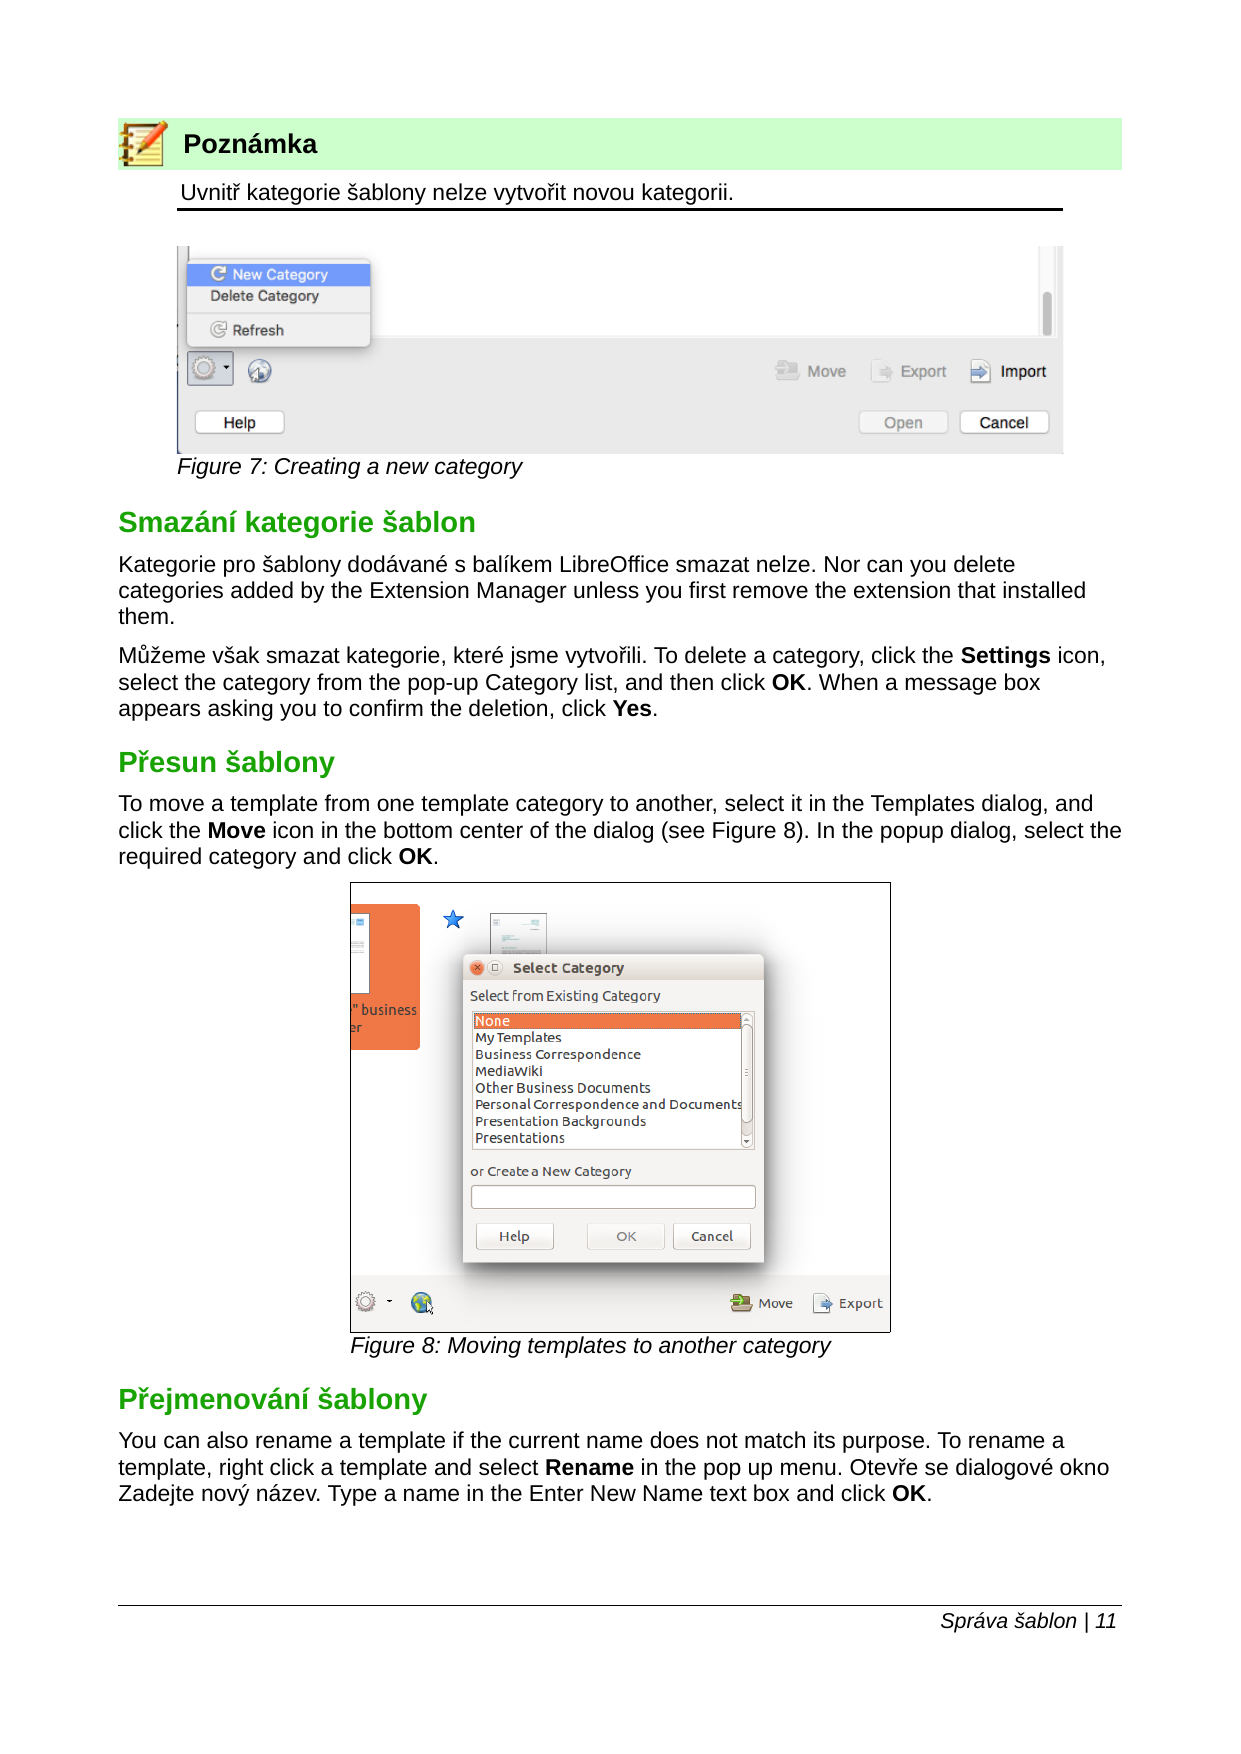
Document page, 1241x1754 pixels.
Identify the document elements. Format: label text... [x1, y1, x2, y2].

picture [119, 119, 170, 170]
subtitle Přesun šablony [118, 745, 1122, 778]
subtitle Smazání kategorie šablon [118, 505, 1122, 539]
text Figure 8: Moving templates to another category [350, 1333, 890, 1358]
text You can also rename a template if the current name does not match its purpose. To rename a template, right click a template and select Rename in the pop up menu. Otevře se dialogové okno Zadejte nový název. Type a name in the Enter New Name text box and click OK. [118, 1427, 1122, 1507]
text Kategorie pro šablony dodávané s balíkem LibreOffice smazat nelze. Nor can you delete categories added by the Extension Manager unless you first remove the extension that installed them. [118, 551, 1122, 630]
subtitle Poznámka [118, 118, 1122, 170]
text Figure 7: Creating a new category [177, 454, 1063, 479]
picture [351, 883, 890, 1332]
picture [176, 246, 1064, 454]
text To move a template from one template category to another, select it in the Templates dialog, and click the Move icon in the bottom center of the dialog (see Figure 8). In the popup dialog, select the required category and click OK. [118, 790, 1122, 869]
subtitle Přejmenování šablony [118, 1382, 1122, 1416]
text Můžeme však smazat kategorie, které jsme vytvořili. To delete a category, click the Settings icon, select the category from the pop-up Category list, and then click OK. When a message box appears asking you to confirm the deletion, click Yes. [118, 642, 1122, 721]
text Uvnitř kategorie šablony nelze vytvořit novou kategorii. [177, 176, 1063, 208]
